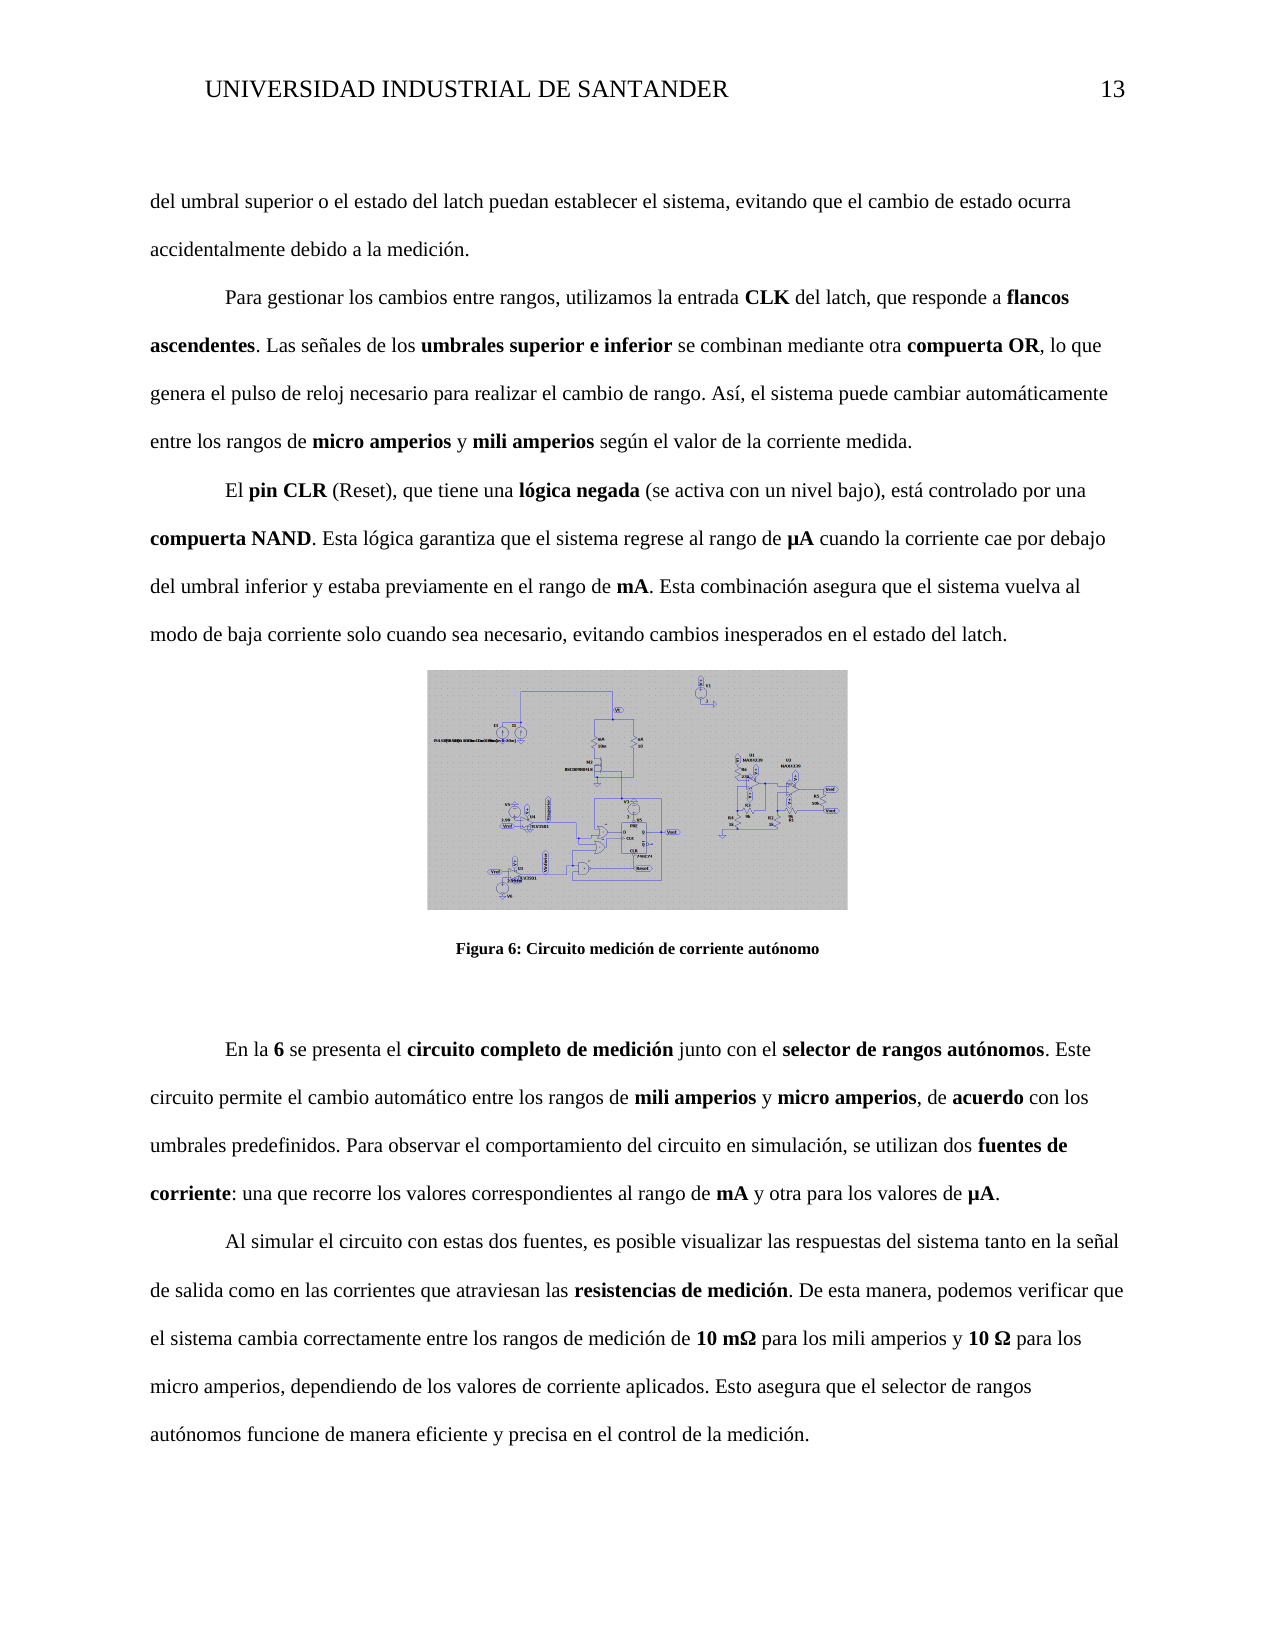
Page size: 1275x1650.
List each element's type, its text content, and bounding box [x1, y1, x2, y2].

text En la Figura 6 se presenta el circuito completo de medición junto con el selector de rangos autónomos. Este circuito permite el cambio automático entre los rangos de mili amperios y micro amperios, de acuerdo con los umbrales predefinidos. Para observar el comportamiento del circuito en simulación, se utilizan dos fuentes de corriente: una que recorre los valores correspondientes al rango de mA y otra para los valores de µA. [150, 670, 1125, 1205]
text Para gestionar los cambios entre rangos, utilizamos la entrada CLK del latch, que responde a flancos ascendentes. Las señales de los umbrales superior e inferior se combinan mediante otra compuerta OR, lo que genera el pulso de reloj necesario para realizar el cambio de rango. Así, el sistema puede cambiar automáticamente entre los rangos de micro amperios y mili amperios según el valor de la corriente medida. [150, 285, 1125, 453]
picture [427, 670, 848, 910]
text Al simular el circuito con estas dos fuentes, es posible visualizar las respuestas del sistema tanto en la señal de salida como en las corrientes que atraviesan las resistencias de medición. De esta manera, podemos verificar que el sistema cambia correctamente entre los rangos de medición de 10 mΩ para los mili amperios y 10 Ω para los micro amperios, dependiendo de los valores de corriente aplicados. Esto asegura que el selector de rangos autónomos funcione de manera eficiente y precisa en el control de la medición. [150, 1229, 1125, 1446]
text El pin CLR (Reset), que tiene una lógica negada (se activa con un nivel bajo), está controlado por una compuerta NAND. Esta lógica garantiza que el sistema regrese al rango de µA cuando la corriente cae por debajo del umbral inferior y estaba previamente en el rango de mA. Esta combinación asegura que el sistema vuelva al modo de baja corriente solo cuando sea necesario, evitando cambios inesperados en el estado del latch. [150, 477, 1125, 646]
text En el circuito mostrado en la Figura 5, obtenemos la lógica de encendido utilizando un latch Set/Reset (SR). En la entrada D (Set), se encuentra una compuerta OR que recibe tanto la señal del umbral superior como la salida del propio latch. Esta configuración asegura que, una vez que la corriente supera el umbral superior, el latch se mantenga en el estado activado hasta que sea necesario cambiar de nuevo. La compuerta OR permite que la señal del umbral superior o el estado del latch puedan establecer el sistema, evitando que el cambio de estado ocurra accidentalmente debido a la medición. [150, 189, 1125, 261]
text Figura 6: Circuito medición de corriente autónomo [321, 939, 954, 958]
